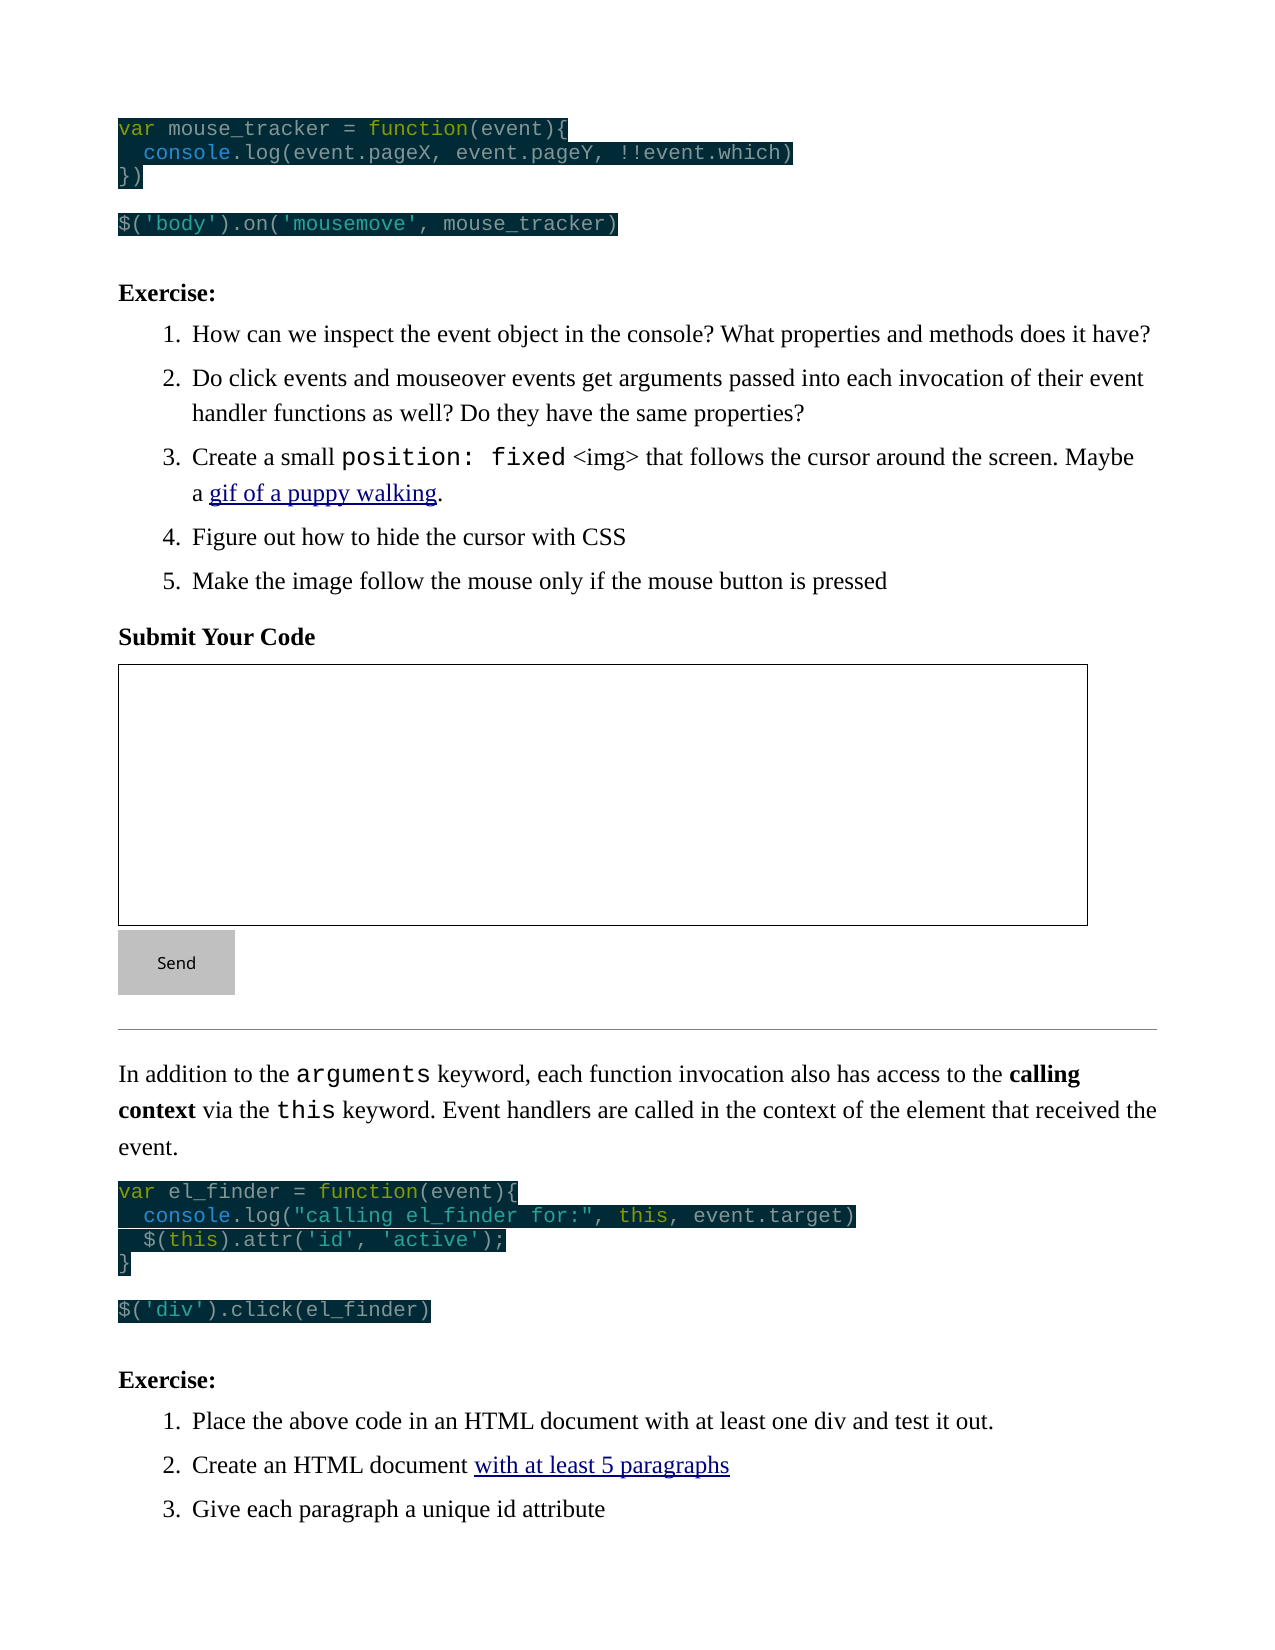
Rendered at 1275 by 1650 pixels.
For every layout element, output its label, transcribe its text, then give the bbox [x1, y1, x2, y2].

list Make the image follow the mouse only if the mouse button is pressed [162, 566, 1157, 595]
list Create an HTML document with at least 5 paragraphs [162, 1450, 1157, 1479]
text console.log("calling el_finder for:", this, event.target) [118, 1205, 1157, 1228]
text } [118, 1252, 1157, 1276]
text console.log(event.pageX, event.pageY, !!event.which) [118, 142, 1157, 165]
list Give each paragraph a unique id attribute [162, 1494, 1157, 1523]
list Create a small position: fixed <img> that follows the cursor around the screen. Maybe a gif of a puppy walking. [162, 442, 1157, 507]
list Place the above code in an HTML document with at least one div and test it out. [162, 1406, 1157, 1435]
text In addition to the arguments keyword, each function invocation also has access to the calling context via the this keyword. Event handlers are called in the context of the element that received the event. [118, 1059, 1157, 1161]
list Do click events and mouseover events get arguments passed into each invocation of their event handler functions as well? Do they have the same properties? [162, 363, 1157, 427]
text var mouse_tracker = function(event){ [118, 118, 1157, 142]
subtitle Exercise: [118, 1365, 1157, 1394]
text $(this).attr('id', 'active'); [118, 1228, 1157, 1252]
text $('div').click(el_finder) [118, 1299, 1157, 1323]
text var el_finder = function(event){ [118, 1181, 1157, 1205]
list How can we inspect the event object in the console? What properties and methods does it have? [162, 319, 1157, 348]
subtitle Submit Your Code [118, 622, 1157, 651]
text }) [118, 165, 1157, 189]
text $('body').on('mousemove', mouse_tracker) [118, 213, 1157, 236]
list Figure out how to hide the cursor with CSS [162, 522, 1157, 551]
subtitle Exercise: [118, 278, 1157, 307]
